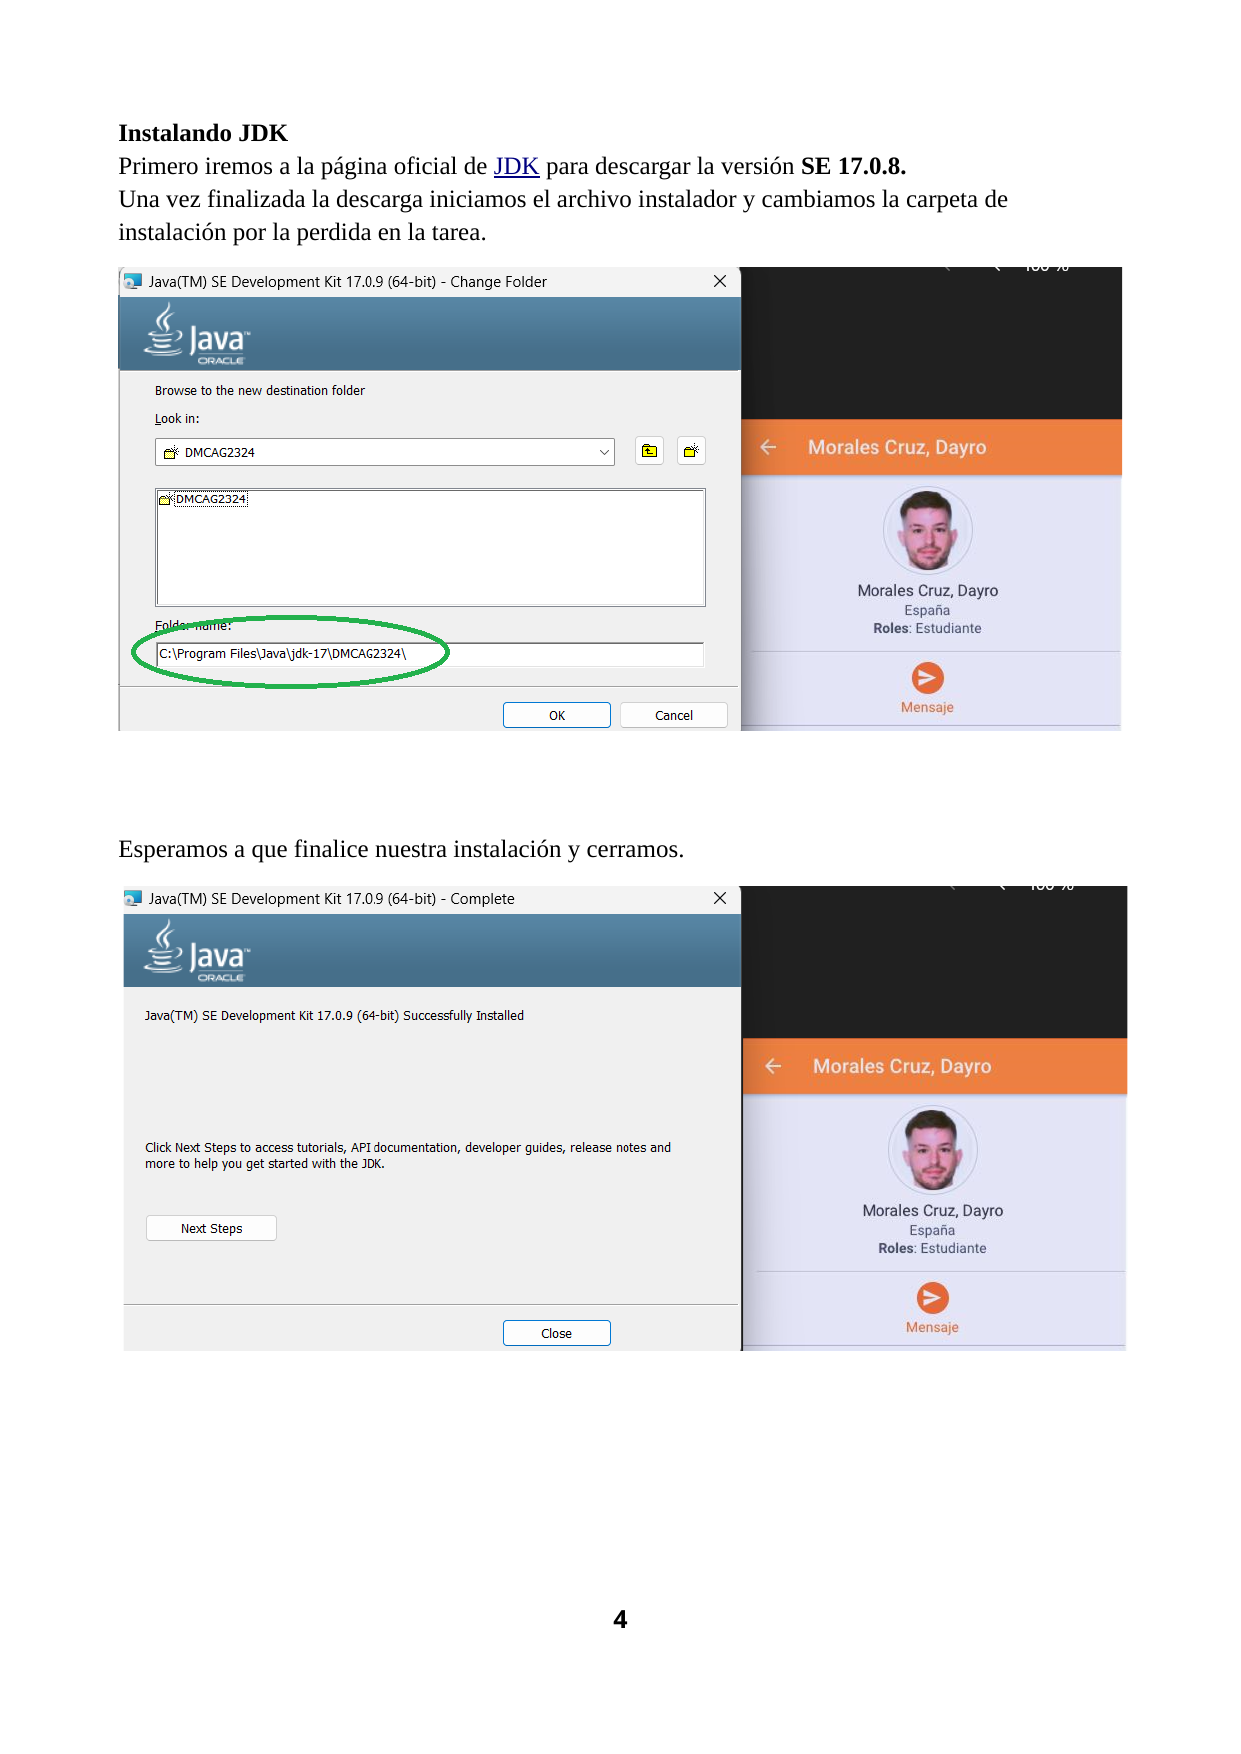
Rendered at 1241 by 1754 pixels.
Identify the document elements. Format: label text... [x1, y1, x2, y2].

picture [123, 886, 1128, 1351]
text Primero iremos a la página oficial de JDK para descargar la versión SE 17.0.8. [118, 151, 1122, 180]
text Una vez finalizada la descarga iniciamos el archivo instalador y cambiamos la carpeta de instalación por la perdida en la tarea. [118, 184, 1122, 246]
text Esperamos a que finalice nuestra instalación y cerramos. [118, 834, 1122, 863]
picture [118, 267, 1123, 731]
text Instalando JDK [118, 118, 1122, 147]
